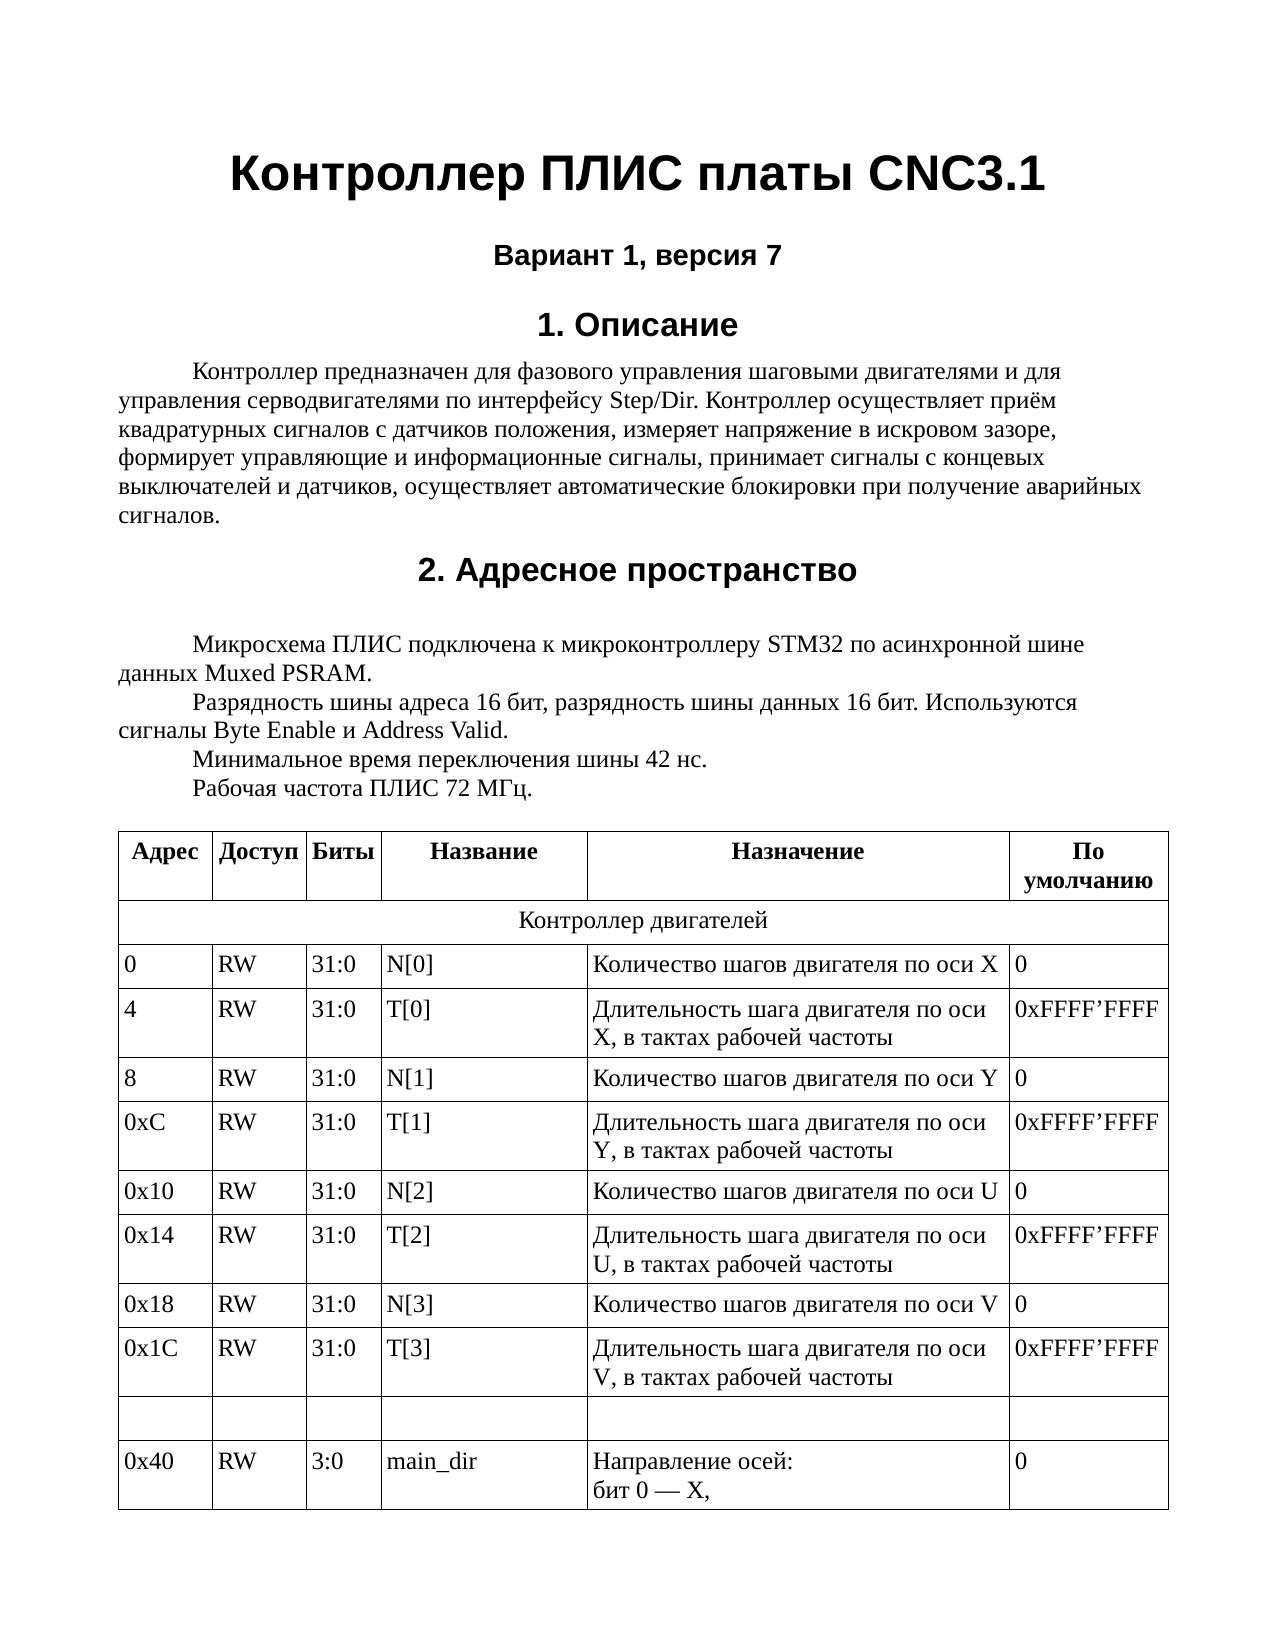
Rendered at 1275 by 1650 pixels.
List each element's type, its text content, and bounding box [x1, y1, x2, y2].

table_cell RW [213, 1102, 306, 1170]
table_cell N[3] [382, 1284, 587, 1327]
table_header Доступ [213, 832, 306, 900]
table_cell RW [213, 989, 306, 1057]
table_cell Направление осей: бит 0 — X, [588, 1441, 1009, 1509]
table_cell 0 [1010, 945, 1168, 988]
table_cell Длительность шага двигателя по оси Y, в тактах рабочей частоты [588, 1102, 1009, 1170]
table_cell 31:0 [307, 1058, 381, 1101]
table_cell 0xC [119, 1102, 212, 1170]
table_cell 0xFFFF’FFFF [1010, 1328, 1168, 1396]
table_cell 8 [119, 1058, 212, 1101]
table_cell 31:0 [307, 989, 381, 1057]
table_cell 31:0 [307, 1215, 381, 1283]
table_cell [307, 1397, 381, 1440]
table_cell [119, 1397, 212, 1440]
table_cell 0 [1010, 1441, 1168, 1509]
table_cell 0xFFFF’FFFF [1010, 1215, 1168, 1283]
table_cell [213, 1397, 306, 1440]
text Рабочая частота ПЛИС 72 МГц. [118, 773, 1157, 802]
table_cell Длительность шага двигателя по оси V, в тактах рабочей частоты [588, 1328, 1009, 1396]
table_cell 0xFFFF’FFFF [1010, 989, 1168, 1057]
text Контроллер предназначен для фазового управления шаговыми двигателями и для управления серводвигателями по интерфейсу Step/Dir. Контроллер осуществляет приём квадратурных сигналов с датчиков положения, измеряет напряжение в искровом зазоре, формирует управляющие и информационные сигналы, принимает сигналы с концевых выключателей и датчиков, осуществляет автоматические блокировки при получение аварийных сигналов. [118, 356, 1157, 529]
table_cell 0 [1010, 1284, 1168, 1327]
table_cell 31:0 [307, 1328, 381, 1396]
table_cell RW [213, 945, 306, 988]
table_cell [1010, 1397, 1168, 1440]
table_header Биты [307, 832, 381, 900]
table_header По умолчанию [1010, 832, 1168, 900]
table_cell 31:0 [307, 1284, 381, 1327]
table_cell 0 [1010, 1171, 1168, 1214]
table_cell Количество шагов двигателя по оси V [588, 1284, 1009, 1327]
table_cell T[0] [382, 989, 587, 1057]
table_cell RW [213, 1215, 306, 1283]
table_header Название [382, 832, 587, 900]
table_cell 0x14 [119, 1215, 212, 1283]
text Микросхема ПЛИС подключена к микроконтроллеру STM32 по асинхронной шине данных Muxed PSRAM. [118, 629, 1157, 687]
table_cell RW [213, 1171, 306, 1214]
table_cell T[1] [382, 1102, 587, 1170]
subtitle 2. Адресное пространство [118, 549, 1157, 588]
table_cell N[0] [382, 945, 587, 988]
table_cell main_dir [382, 1441, 587, 1509]
subtitle 1. Описание [118, 305, 1157, 344]
table_cell 31:0 [307, 1102, 381, 1170]
table_cell 0x40 [119, 1441, 212, 1509]
table_cell N[1] [382, 1058, 587, 1101]
table_cell 0x18 [119, 1284, 212, 1327]
table_cell Длительность шага двигателя по оси X, в тактах рабочей частоты [588, 989, 1009, 1057]
table_cell [382, 1397, 587, 1440]
title Контроллер ПЛИС платы CNC3.1 [118, 143, 1157, 201]
table_cell 4 [119, 989, 212, 1057]
table_cell N[2] [382, 1171, 587, 1214]
table_cell [588, 1397, 1009, 1440]
table_cell 0 [119, 945, 212, 988]
table_cell T[2] [382, 1215, 587, 1283]
table_cell Количество шагов двигателя по оси X [588, 945, 1009, 988]
table_header Адрес [119, 832, 212, 900]
text Минимальное время переключения шины 42 нс. [118, 744, 1157, 773]
table_cell Количество шагов двигателя по оси Y [588, 1058, 1009, 1101]
table_cell 0xFFFF’FFFF [1010, 1102, 1168, 1170]
table_cell RW [213, 1328, 306, 1396]
table_cell 0x1C [119, 1328, 212, 1396]
table_cell Контроллер двигателей [119, 901, 1168, 944]
table_cell RW [213, 1058, 306, 1101]
table_cell 0x10 [119, 1171, 212, 1214]
table_cell RW [213, 1441, 306, 1509]
table_cell Длительность шага двигателя по оси U, в тактах рабочей частоты [588, 1215, 1009, 1283]
table_cell RW [213, 1284, 306, 1327]
table_cell Количество шагов двигателя по оси U [588, 1171, 1009, 1214]
text Разрядность шины адреса 16 бит, разрядность шины данных 16 бит. Используются сигналы Byte Enable и Address Valid. [118, 687, 1157, 744]
table_header Назначение [588, 832, 1009, 900]
table_cell 3:0 [307, 1441, 381, 1509]
table_cell 0 [1010, 1058, 1168, 1101]
title Вариант 1, версия 7 [118, 238, 1157, 272]
table_cell 31:0 [307, 1171, 381, 1214]
table_cell T[3] [382, 1328, 587, 1396]
table_cell 31:0 [307, 945, 381, 988]
